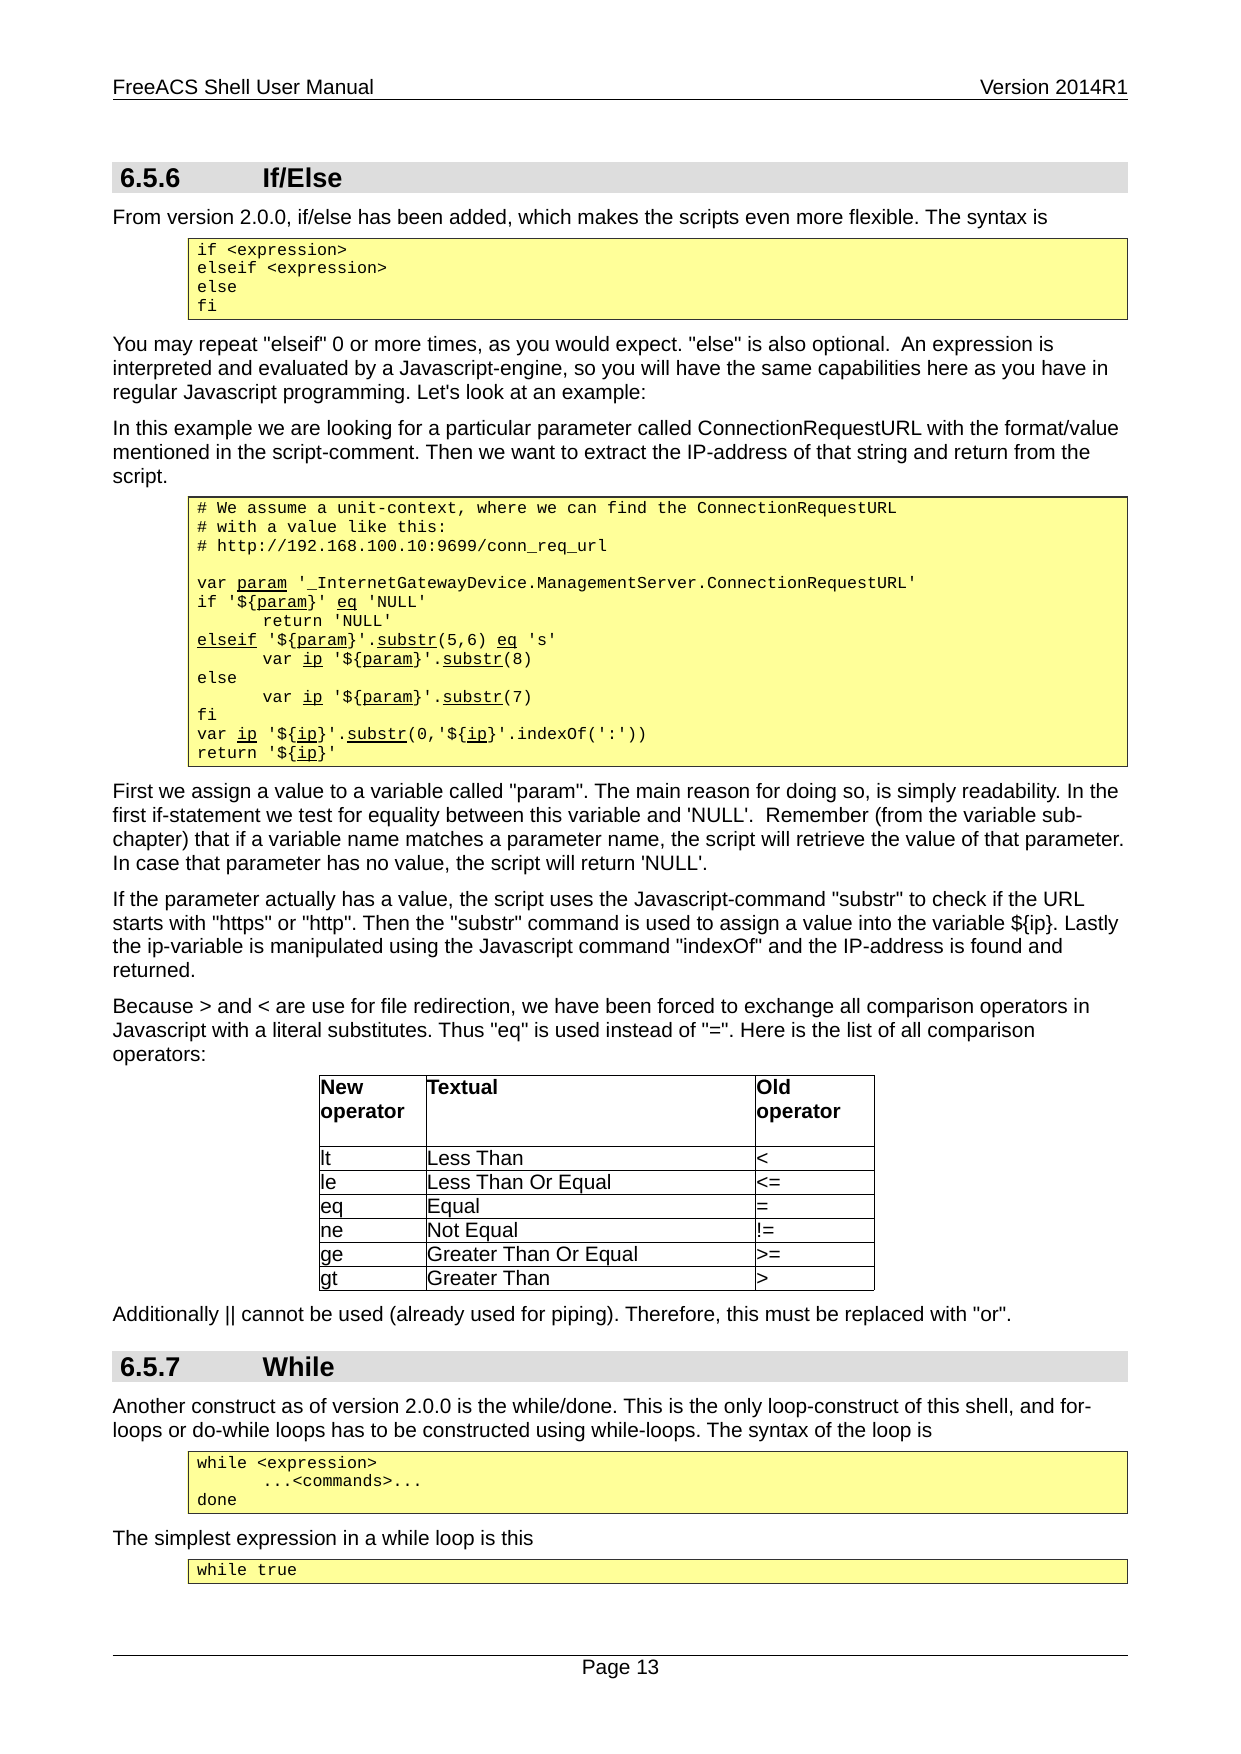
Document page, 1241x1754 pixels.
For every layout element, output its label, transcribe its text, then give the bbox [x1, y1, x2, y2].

table_cell Equal [427, 1195, 755, 1218]
table_cell gt [320, 1267, 426, 1290]
table_cell Less Than Or Equal [427, 1171, 755, 1194]
text var param '_InternetGatewayDevice.ManagementServer.ConnectionRequestURL' [189, 572, 1127, 591]
text # We assume a unit-context, where we can find the ConnectionRequestURL [189, 498, 1127, 515]
text else [189, 666, 1127, 685]
table_cell < [756, 1147, 874, 1169]
table_cell lt [320, 1147, 426, 1169]
text return '${ip}' [189, 742, 1127, 766]
text fi [189, 704, 1127, 723]
text # http://192.168.100.10:9699/conn_req_url [189, 534, 1127, 553]
text Another construct as of version 2.0.0 is the while/done. This is the only loop-construct of this shell, and for-loops or do-while loops has to be constructed using while-loops. The syntax of the loop is [112, 1394, 1128, 1442]
table_cell ne [320, 1219, 426, 1242]
text if '${param}' eq 'NULL' [189, 591, 1127, 609]
text You may repeat "elseif" 0 or more times, as you would expect. "else" is also optional. An expression is interpreted and evaluated by a Javascript-engine, so you will have the same capabilities here as you have in regular Javascript programming. Let's look at an example: [112, 332, 1128, 404]
subtitle If/Else [112, 162, 1128, 193]
table_cell >= [756, 1243, 874, 1266]
text else [189, 276, 1127, 295]
table_cell ge [320, 1243, 426, 1266]
text From version 2.0.0, if/else has been added, which makes the scripts even more flexible. The syntax is [112, 205, 1128, 229]
text fi [189, 295, 1127, 319]
table_cell Not Equal [427, 1219, 755, 1242]
text elseif <expression> [189, 257, 1127, 276]
table_cell eq [320, 1195, 426, 1218]
text var ip '${param}'.substr(7) [189, 685, 1127, 704]
table_cell Greater Than [427, 1267, 755, 1290]
text var ip '${ip}'.substr(0,'${ip}'.indexOf(':')) [189, 723, 1127, 742]
table_header Textual [427, 1076, 755, 1146]
text The simplest expression in a while loop is this [112, 1526, 1128, 1550]
table_cell le [320, 1171, 426, 1194]
table_header Old operator [756, 1076, 874, 1146]
text If the parameter actually has a value, the script uses the Javascript-command "substr" to check if the URL starts with "https" or "http". Then the "substr" command is used to assign a value into the variable ${ip}. Lastly the ip-variable is manipulated using the Javascript command "indexOf" and the IP-address is found and returned. [112, 886, 1128, 982]
text return 'NULL' [189, 609, 1127, 628]
text while true [189, 1560, 1127, 1583]
text First we assign a value to a variable called "param". The main reason for doing so, is simply readability. In the first if-statement we test for equality between this variable and 'NULL'. Remember (from the variable sub-chapter) that if a variable name matches a parameter name, the script will retrieve the value of that parameter. In case that parameter has no value, the script will return 'NULL'. [112, 779, 1128, 874]
text if <expression> [189, 239, 1127, 257]
text # with a value like this: [189, 515, 1127, 534]
table_cell != [756, 1219, 874, 1242]
text Because > and < are use for file redirection, we have been forced to exchange all comparison operators in Javascript with a literal substitutes. Thus "eq" is used instead of "=". Here is the list of all comparison operators: [112, 994, 1128, 1066]
text ...<commands>... [189, 1470, 1127, 1489]
subtitle While [112, 1351, 1128, 1382]
table_cell <= [756, 1171, 874, 1194]
text Additionally || cannot be used (already used for piping). Therefore, this must be replaced with "or". [112, 1302, 1128, 1326]
table_cell Greater Than Or Equal [427, 1243, 755, 1266]
text elseif '${param}'.substr(5,6) eq 's' [189, 628, 1127, 647]
table_cell Less Than [427, 1147, 755, 1169]
table_cell = [756, 1195, 874, 1218]
text var ip '${param}'.substr(8) [189, 647, 1127, 666]
table_cell > [756, 1267, 874, 1290]
text done [189, 1489, 1127, 1513]
text In this example we are looking for a particular parameter called ConnectionRequestURL with the format/value mentioned in the script-comment. Then we want to extract the IP-address of that string and return from the script. [112, 416, 1128, 487]
table_header New operator [320, 1076, 426, 1146]
text while <expression> [189, 1452, 1127, 1470]
